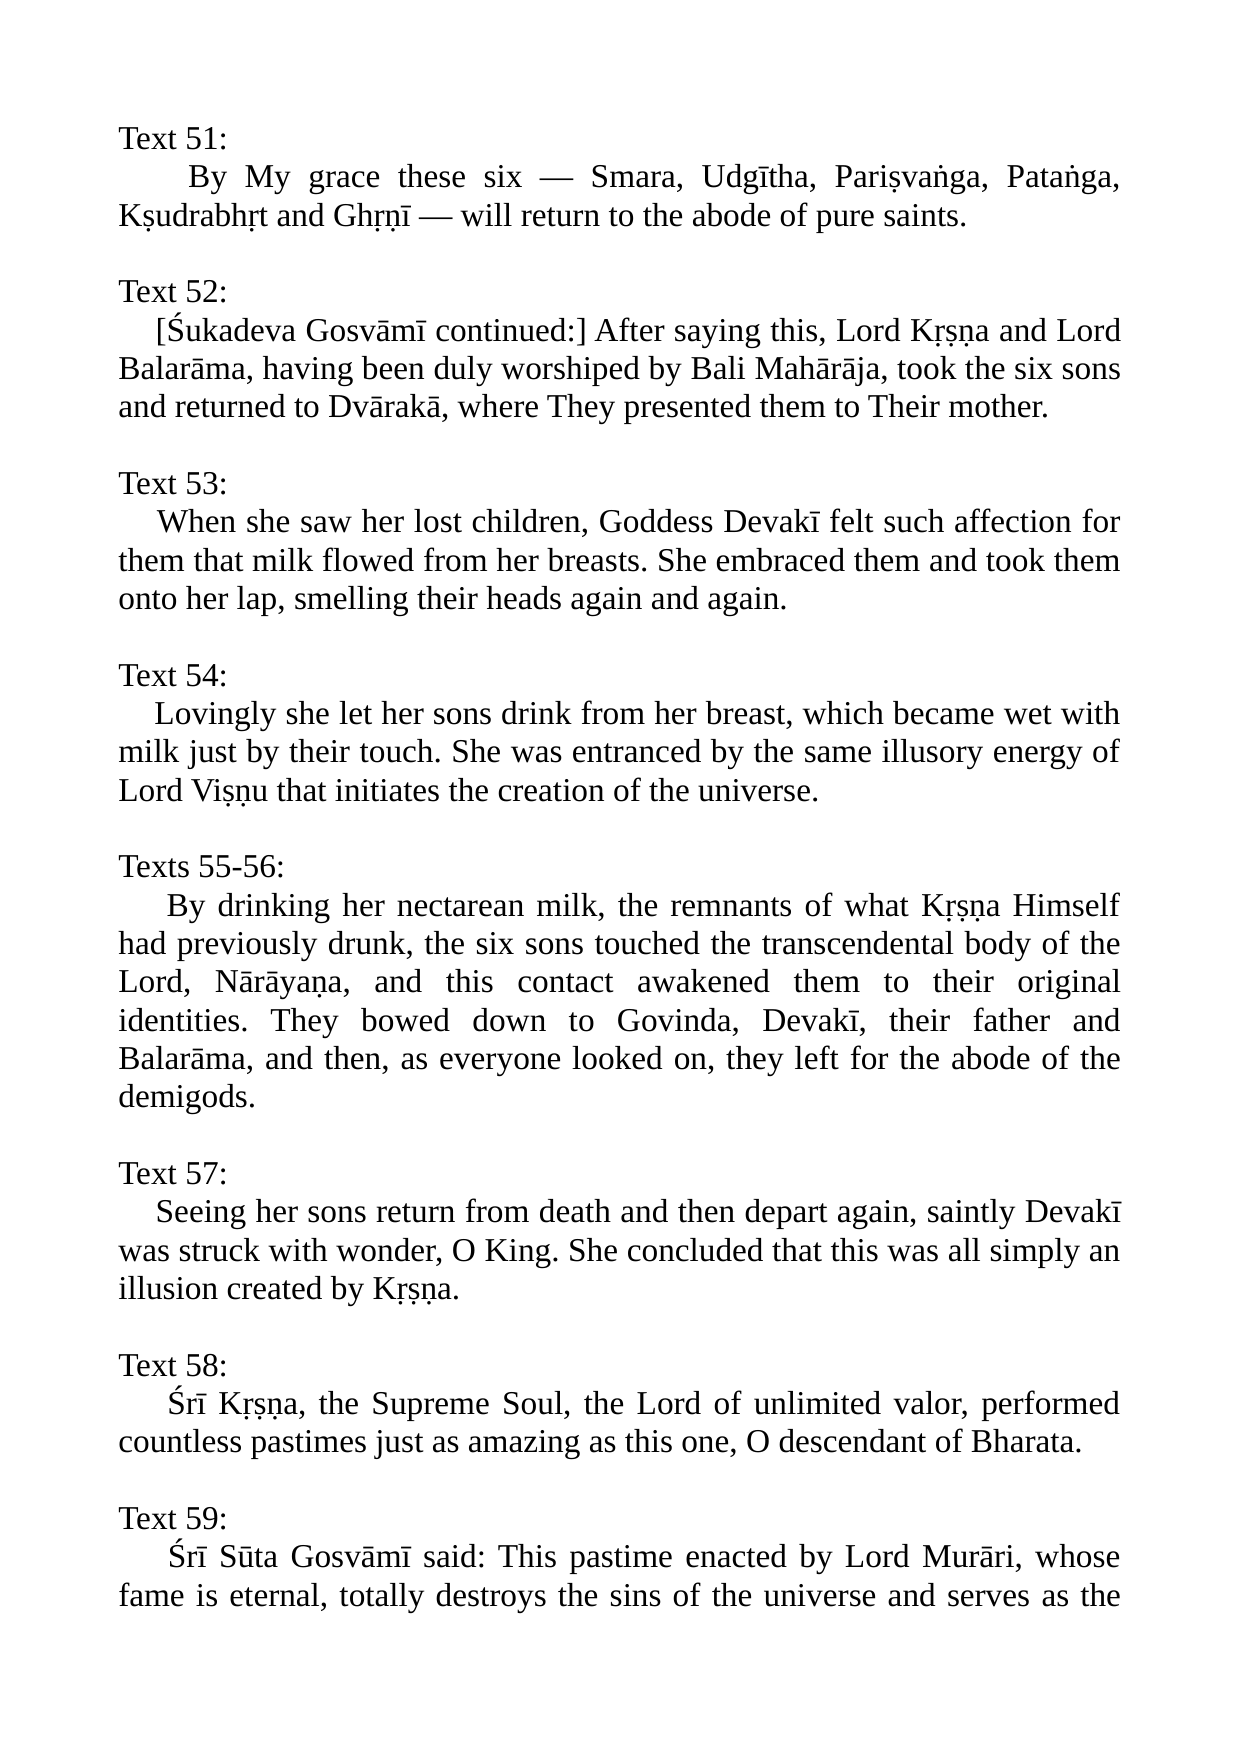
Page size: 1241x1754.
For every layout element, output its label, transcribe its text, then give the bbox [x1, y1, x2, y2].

text Text 59: [118, 1498, 1122, 1536]
text Text 51: [118, 118, 1122, 156]
text By drinking her nectarean milk, the remnants of what Kṛṣṇa Himself had previously drunk, the six sons touched the transcendental body of the Lord, Nārāyaṇa, and this contact awakened them to their original identities. They bowed down to Govinda, Devakī, their father and Balarāma, and then, as everyone looked on, they left for the abode of the demigods. [118, 885, 1122, 1115]
text By My grace these six — Smara, Udgītha, Pariṣvaṅga, Pataṅga, Kṣudrabhṛt and Ghṛṇī — will return to the abode of pure saints. [118, 156, 1122, 233]
text Śrī Kṛṣṇa, the Supreme Soul, the Lord of unlimited valor, performed countless pastimes just as amazing as this one, O descendant of Bharata. [118, 1383, 1122, 1460]
text Text 53: [118, 463, 1122, 501]
text Lovingly she let her sons drink from her breast, which became wet with milk just by their touch. She was entranced by the same illusory energy of Lord Viṣṇu that initiates the creation of the universe. [118, 693, 1122, 808]
text Seeing her sons return from death and then depart again, saintly Devakī was struck with wonder, O King. She concluded that this was all simply an illusion created by Kṛṣṇa. [118, 1191, 1122, 1306]
text Texts 55-56: [118, 846, 1122, 885]
text Text 57: [118, 1153, 1122, 1191]
text Text 58: [118, 1345, 1122, 1383]
text [Śukadeva Gosvāmī continued:] After saying this, Lord Kṛṣṇa and Lord Balarāma, having been duly worshiped by Bali Mahārāja, took the six sons and returned to Dvārakā, where They presented them to Their mother. [118, 310, 1122, 425]
text When she saw her lost children, Goddess Devakī felt such affection for them that milk flowed from her breasts. She embraced them and took them onto her lap, smelling their heads again and again. [118, 501, 1122, 616]
text Text 54: [118, 655, 1122, 693]
text Śrī Sūta Gosvāmī said: This pastime enacted by Lord Murāri, whose fame is eternal, totally destroys the sins of the universe and serves as the [118, 1536, 1122, 1613]
text Text 52: [118, 271, 1122, 310]
